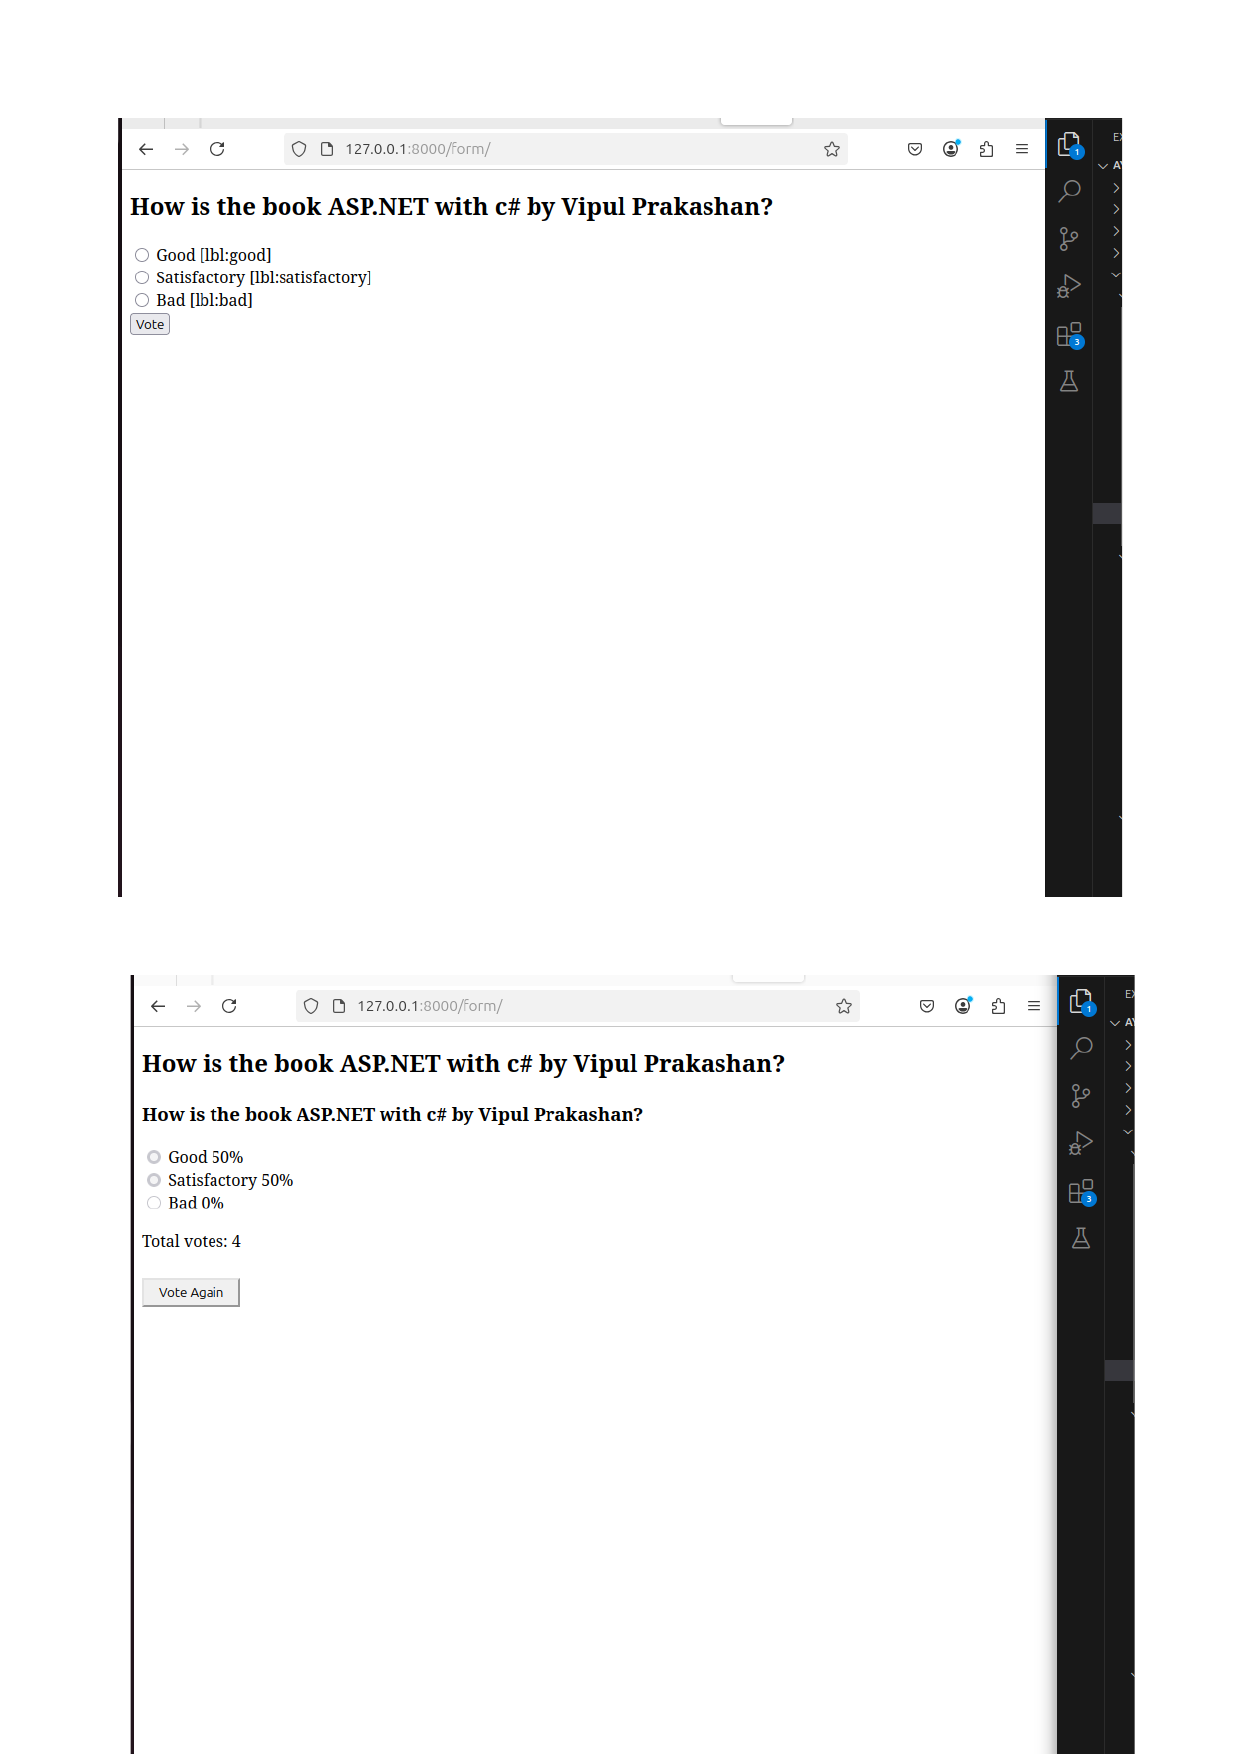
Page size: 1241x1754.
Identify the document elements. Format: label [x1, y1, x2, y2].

picture [118, 118, 1123, 897]
picture [130, 975, 1135, 1754]
